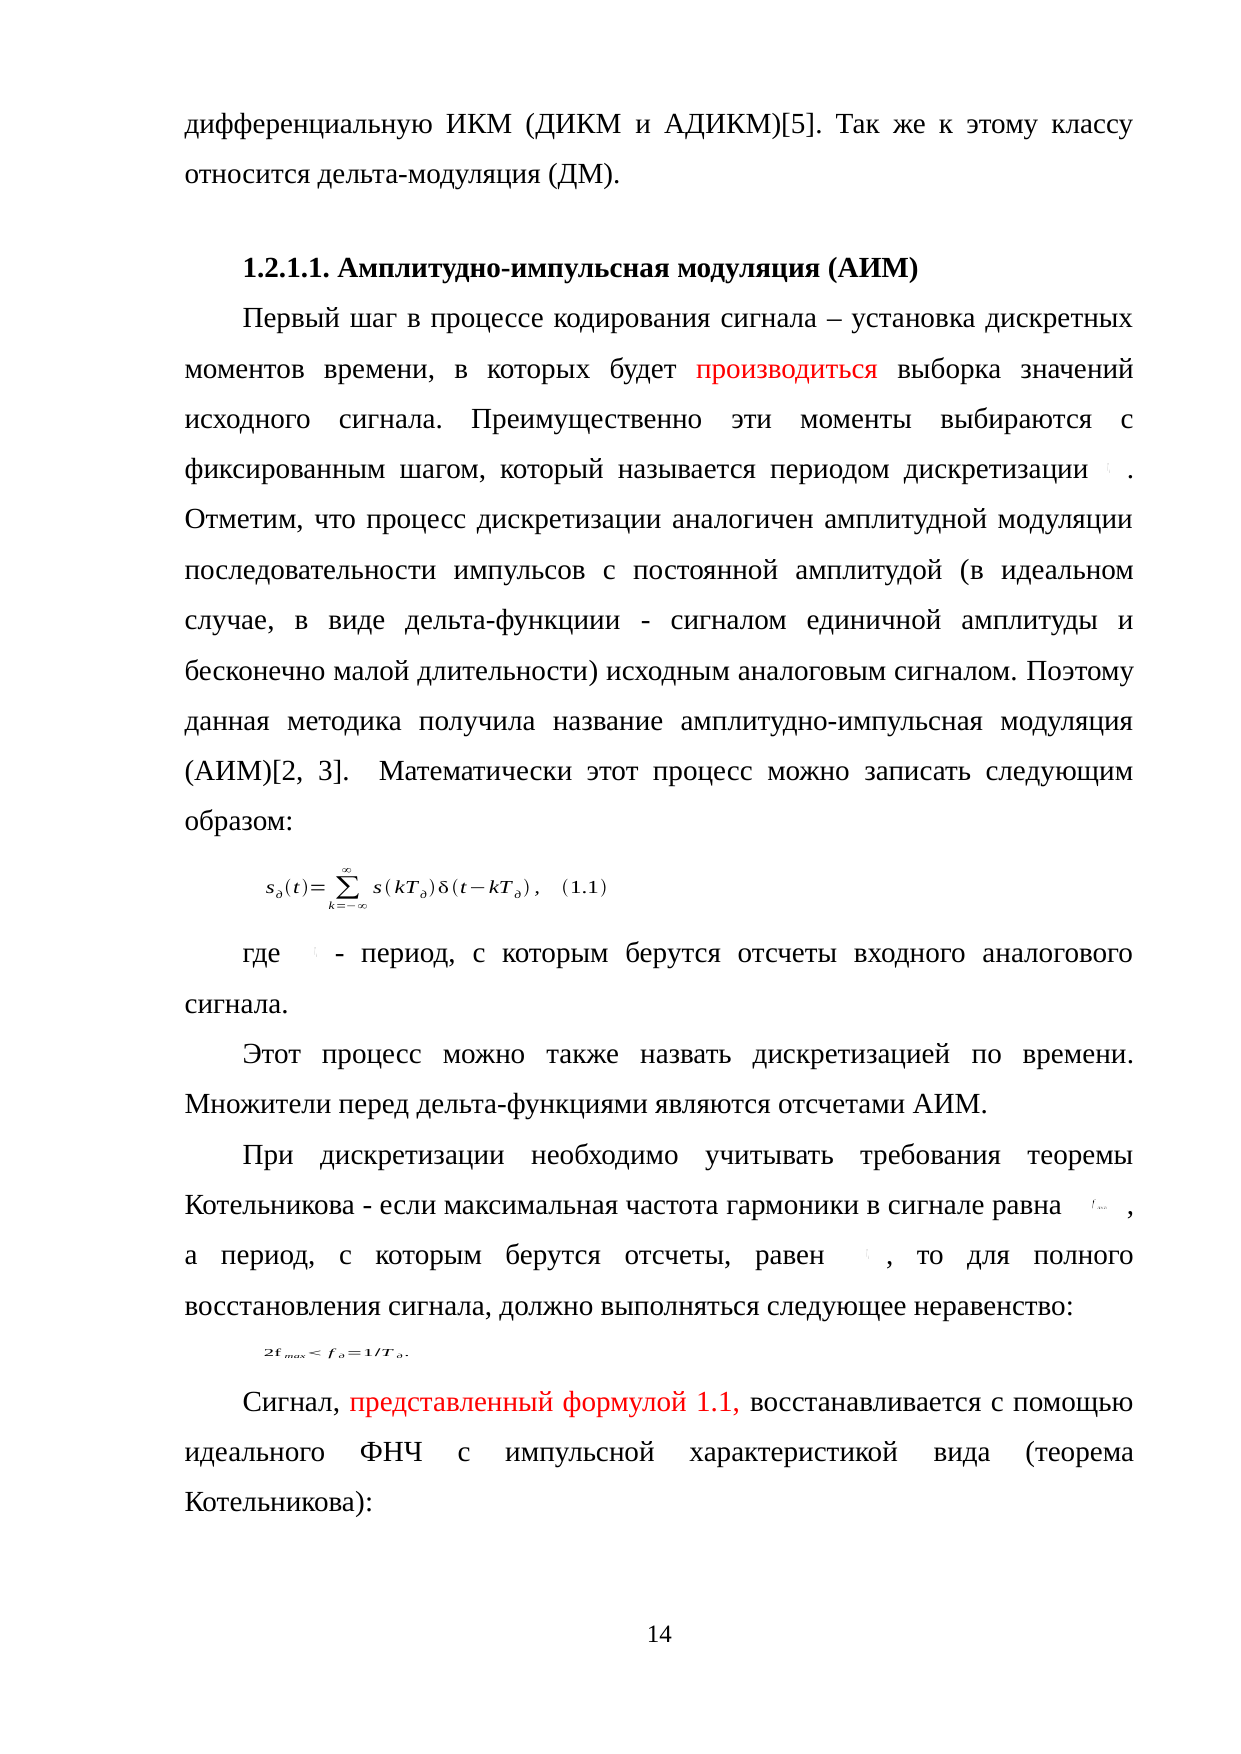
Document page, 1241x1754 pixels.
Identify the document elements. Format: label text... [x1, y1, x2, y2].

text дифференциальную ИКМ (ДИКМ и АДИКМ)[5]. Так же к этому классу относится дельта-модуляция (ДМ). [184, 106, 1134, 190]
text Первый шаг в процессе кодирования сигнала – установка дискретных моментов времени, в которых будет производиться выборка значений исходного сигнала. Преимущественно эти моменты выбираются с фиксированным шагом, который называется периодом дискретизации. Отметим, что процесс дискретизации аналогичен амплитудной модуляции последовательности импульсов с постоянной амплитудой (в идеальном случае, в виде дельта-функциии - сигналом единичной амплитуды и бесконечно малой длительности) исходным аналоговым сигналом. Поэтому данная методика получила название амплитудно-импульсная модуляция (АИМ)[2, 3]. Математически этот процесс можно записать следующим образом: [184, 300, 1134, 837]
text Сигнал, представленный формулой 1.1, восстанавливается с помощью идеального ФНЧ с импульсной характеристикой вида (теорема Котельникова): [184, 1384, 1134, 1518]
text Этот процесс можно также назвать дискретизацией по времени. Множители перед дельта-функциями являются отсчетами АИМ. [184, 1036, 1134, 1120]
text При дискретизации необходимо учитывать требования теоремы Котельникова - если максимальная частота гармоники в сигнале равна , а период, с которым берутся отсчеты, равен , то для полного восстановления сигнала, должно выполняться следующее неравенство: [184, 1137, 1134, 1321]
text где - период, с которым берутся отсчеты входного аналогового сигнала. [184, 936, 1134, 1019]
text 1.2.1.1. Амплитудно-импульсная модуляция (АИМ) [184, 250, 1134, 284]
